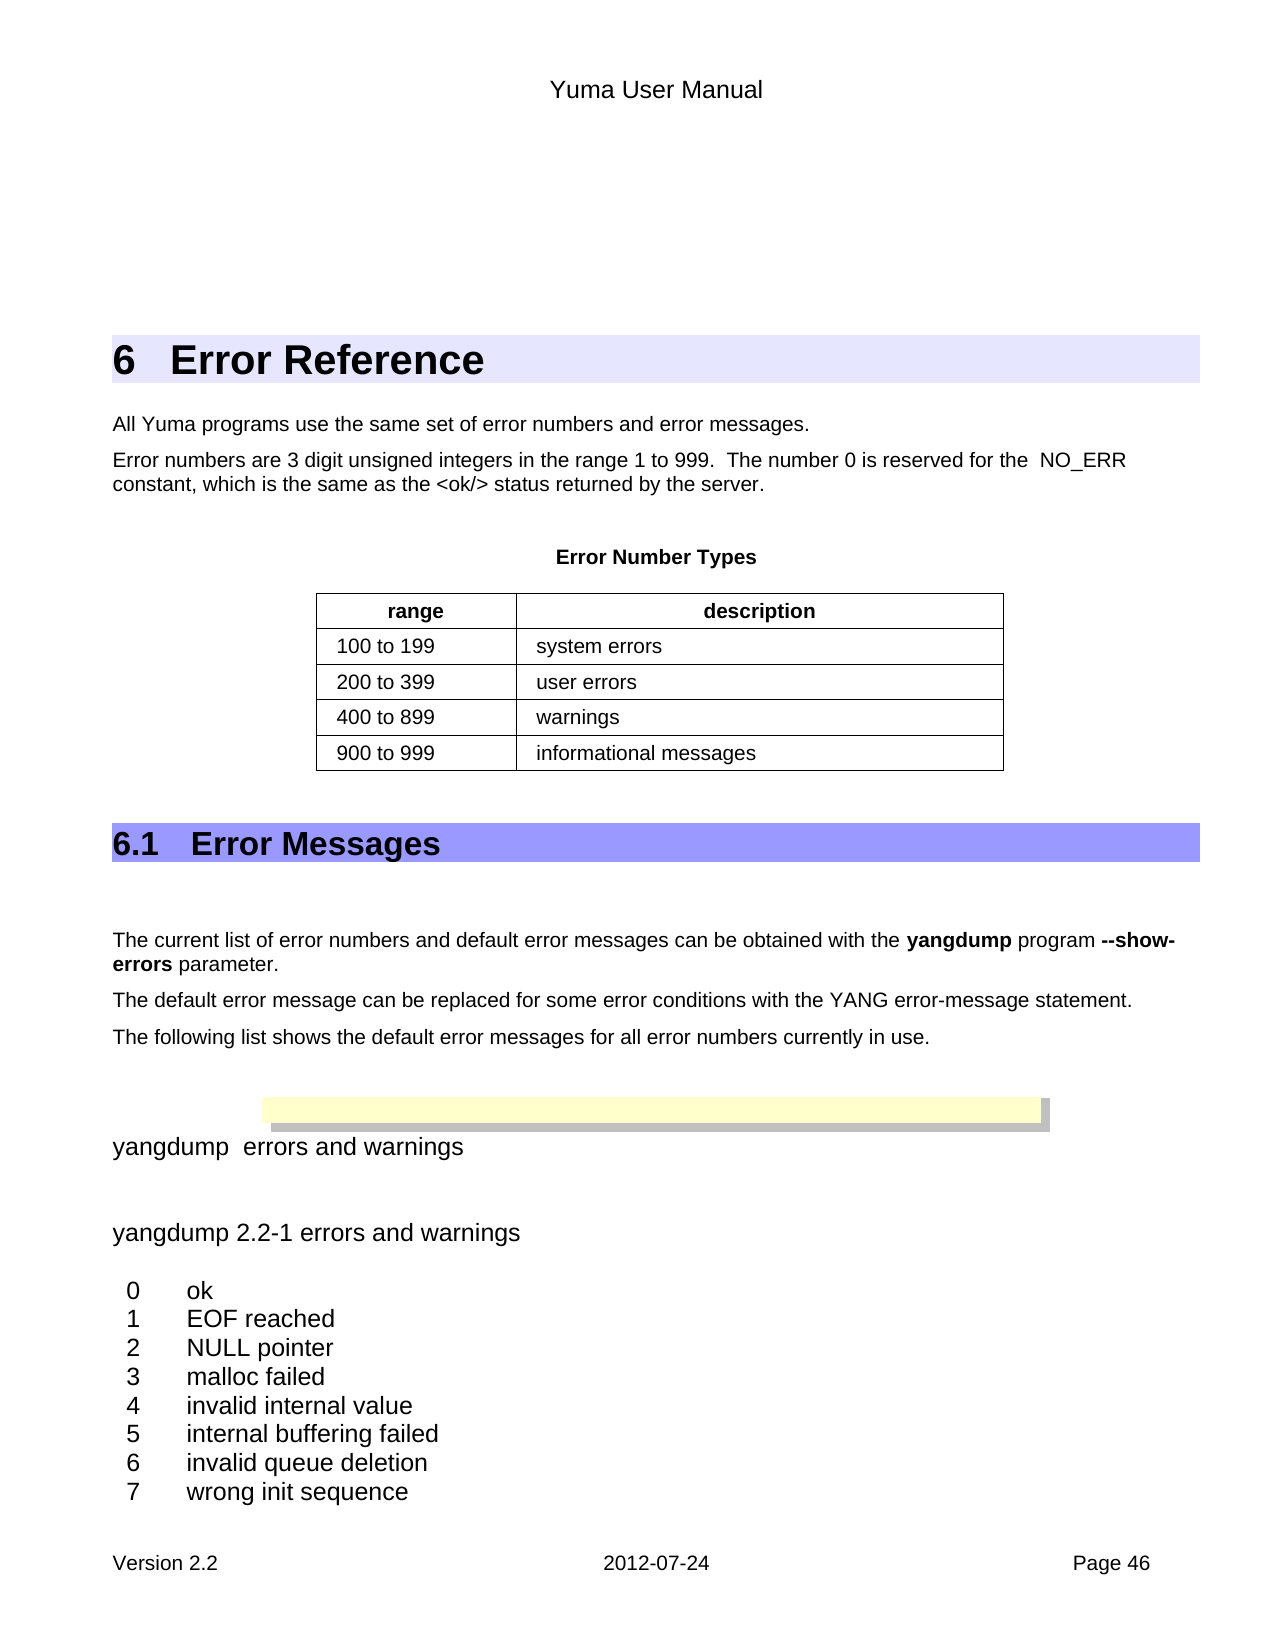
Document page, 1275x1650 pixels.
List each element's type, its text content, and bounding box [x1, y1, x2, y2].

table_cell informational messages [517, 736, 1003, 770]
text 4 invalid internal value [112, 1391, 1200, 1419]
subtitle Error Messages [112, 823, 1200, 862]
text 7 wrong init sequence [112, 1477, 1200, 1506]
text 0 ok [112, 1276, 1200, 1304]
table_cell 400 to 899 [317, 700, 516, 735]
table_cell system errors [517, 629, 1003, 664]
text Error numbers are 3 digit unsigned integers in the range 1 to 999. The number 0 is reserved for the NO_ERR constant, which is the same as the <ok/> status returned by the server. [112, 448, 1200, 496]
table_cell 100 to 199 [317, 629, 516, 664]
text All Yuma programs use the same set of error numbers and error messages. [112, 411, 1200, 435]
text 5 internal buffering failed [112, 1419, 1200, 1448]
table_header description [517, 594, 1003, 628]
text The default error message can be replaced for some error conditions with the YANG error-message statement. [112, 988, 1200, 1012]
text The following list shows the default error messages for all error numbers currently in use. [112, 1024, 1200, 1048]
table_cell 900 to 999 [317, 736, 516, 770]
table_cell user errors [517, 665, 1003, 699]
text 3 malloc failed [112, 1362, 1200, 1391]
text 1 EOF reached [112, 1304, 1200, 1333]
subtitle Error Reference [112, 335, 1200, 383]
subtitle Error Number Types [127, 545, 1185, 569]
text 6 invalid queue deletion [112, 1448, 1200, 1477]
text The current list of error numbers and default error messages can be obtained with the yangdump program --show-errors parameter. [112, 928, 1200, 976]
text 2 NULL pointer [112, 1333, 1200, 1362]
text yangdump 2.2-1 errors and warnings [112, 1218, 1200, 1247]
table_cell warnings [517, 700, 1003, 735]
table_cell 200 to 399 [317, 665, 516, 699]
text yangdump errors and warnings [112, 1132, 1200, 1161]
table_header range [317, 594, 516, 628]
